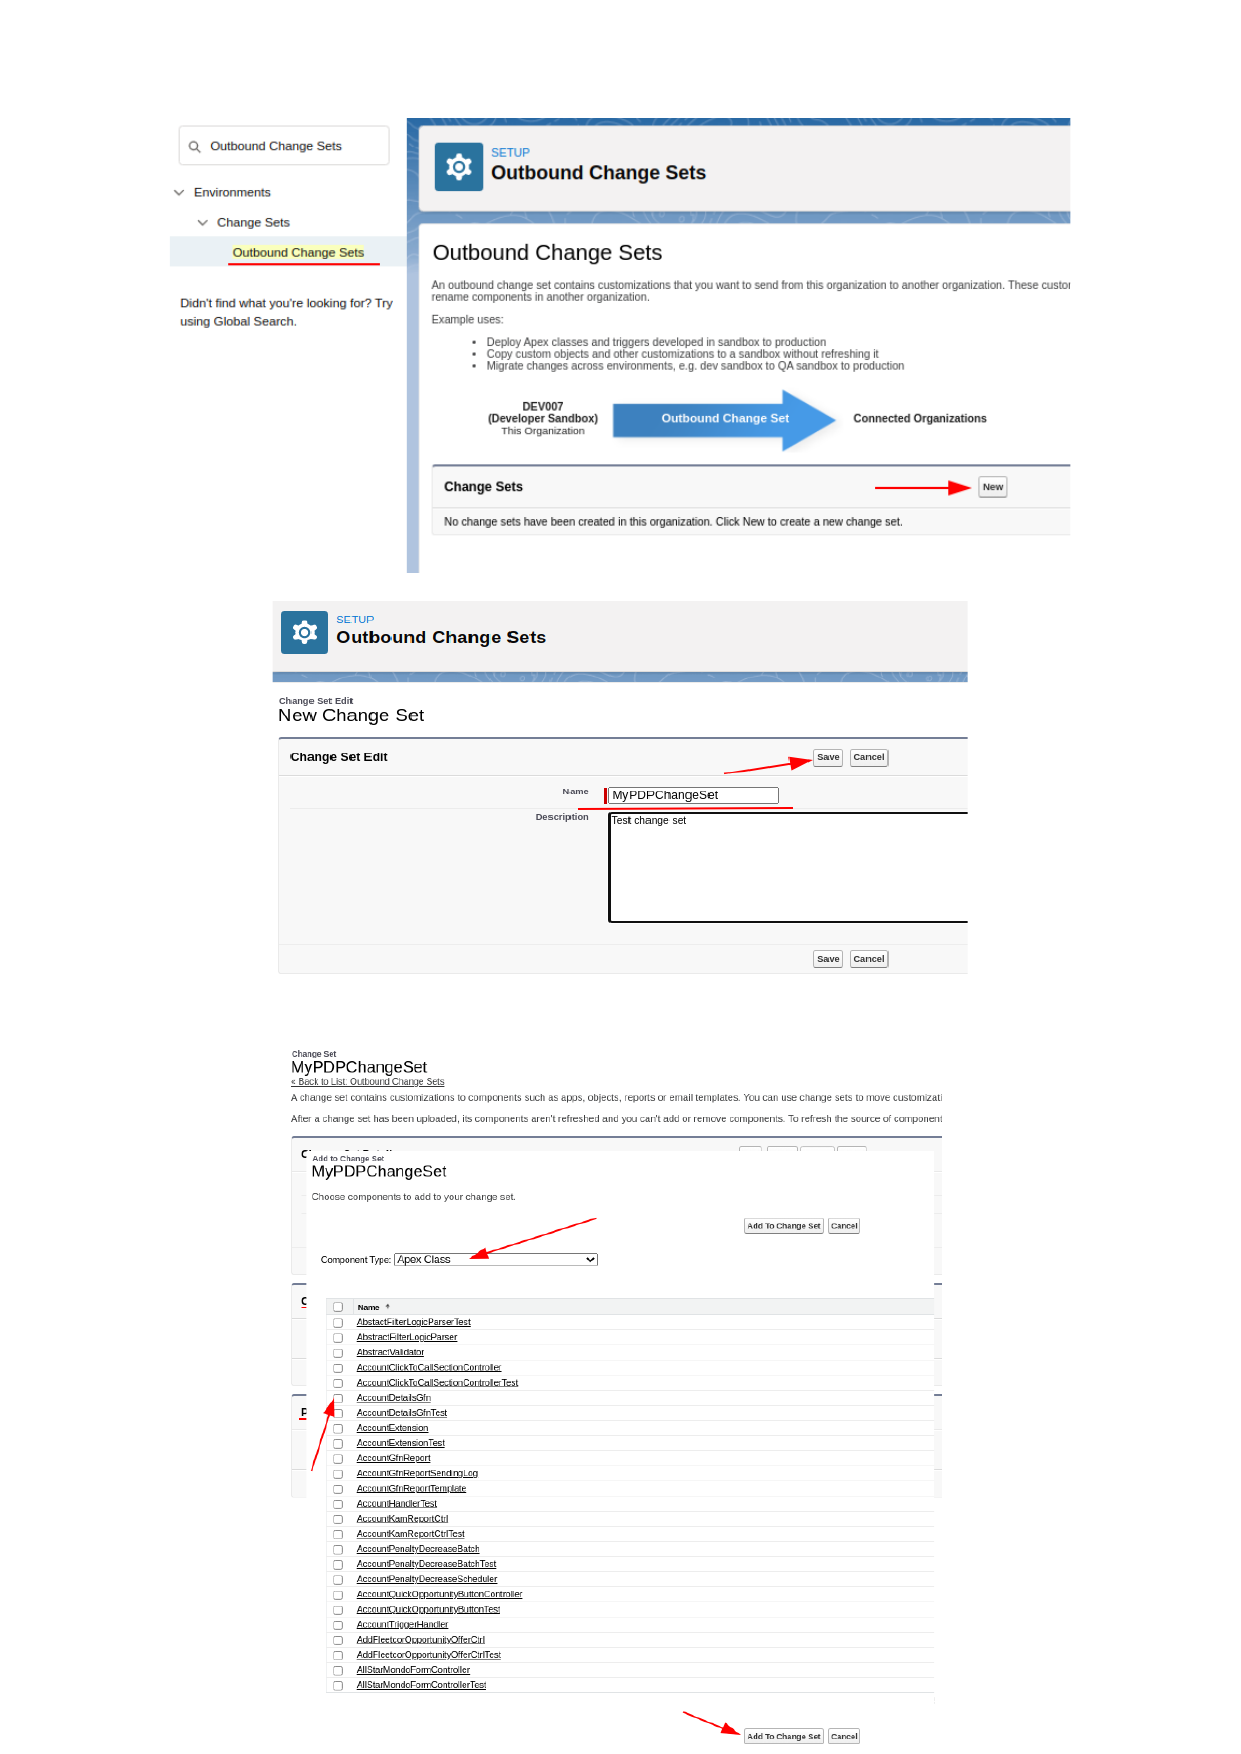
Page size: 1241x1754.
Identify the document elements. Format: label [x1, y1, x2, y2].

picture [169, 118, 1071, 573]
picture [272, 601, 968, 983]
picture [286, 1042, 942, 1754]
